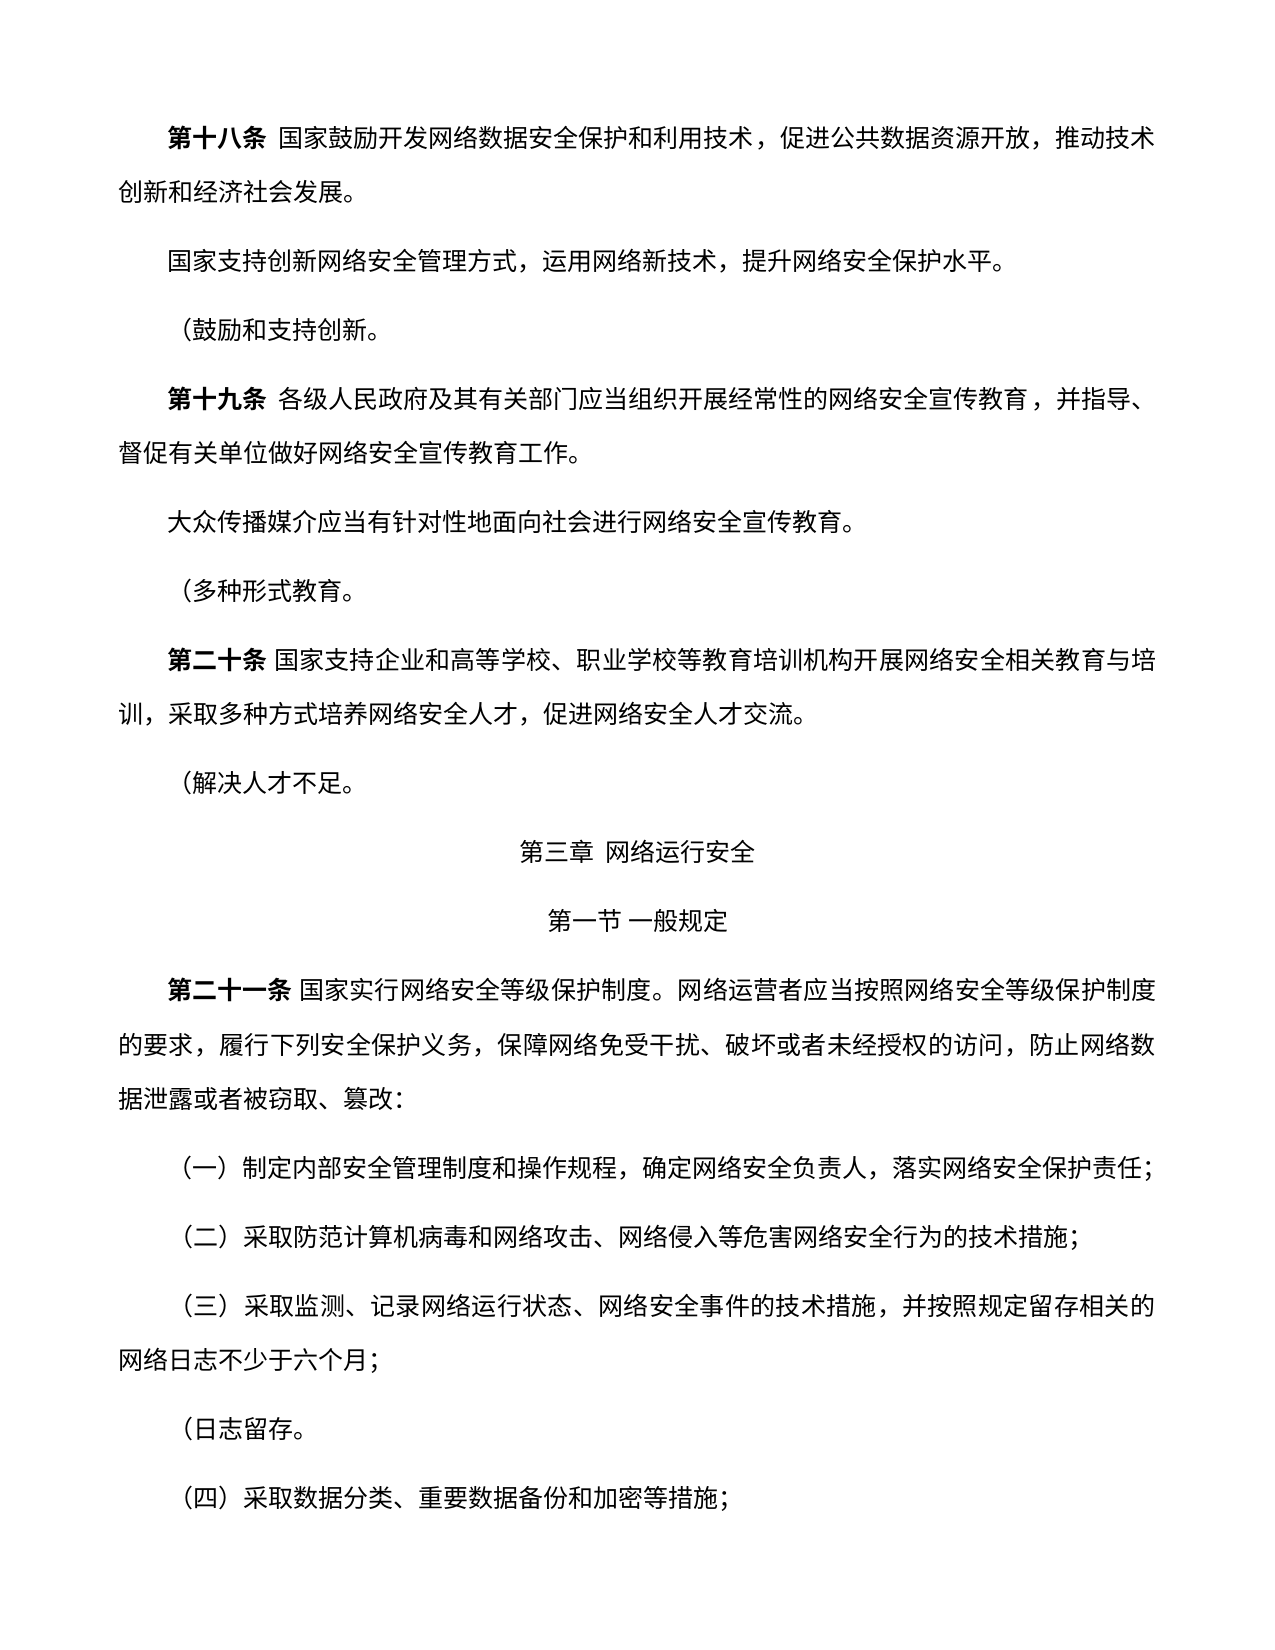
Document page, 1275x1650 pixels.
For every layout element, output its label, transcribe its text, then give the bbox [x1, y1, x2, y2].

text 第二十一条 国家实行网络安全等级保护制度。网络运营者应当按照网络安全等级保护制度的要求，履行下列安全保护义务，保障网络免受干扰、破坏或者未经授权的访问，防止网络数据泄露或者被窃取、篡改： [118, 971, 1157, 1116]
text （多种形式教育。 [118, 572, 1157, 608]
text 第三章 网络运行安全 [118, 833, 1157, 869]
text （三）采取监测、记录网络运行状态、网络安全事件的技术措施，并按照规定留存相关的网络日志不少于六个月； [118, 1286, 1157, 1377]
text 第十八条 国家鼓励开发网络数据安全保护和利用技术，促进公共数据资源开放，推动技术创新和经济社会发展。 [118, 118, 1157, 209]
text （解决人才不足。 [118, 764, 1157, 800]
text 第二十条 国家支持企业和高等学校、职业学校等教育培训机构开展网络安全相关教育与培训，采取多种方式培养网络安全人才，促进网络安全人才交流。 [118, 641, 1157, 731]
text 第十九条 各级人民政府及其有关部门应当组织开展经常性的网络安全宣传教育，并指导、督促有关单位做好网络安全宣传教育工作。 [118, 379, 1157, 470]
text （二）采取防范计算机病毒和网络攻击、网络侵入等危害网络安全行为的技术措施； [118, 1217, 1157, 1254]
text 国家支持创新网络安全管理方式，运用网络新技术，提升网络安全保护水平。 [118, 241, 1157, 278]
text 第一节 一般规定 [118, 902, 1157, 938]
text 大众传播媒介应当有针对性地面向社会进行网络安全宣传教育。 [118, 503, 1157, 539]
text （四）采取数据分类、重要数据备份和加密等措施； [118, 1479, 1157, 1515]
text （日志留存。 [118, 1410, 1157, 1446]
text （鼓励和支持创新。 [118, 310, 1157, 347]
text （一）制定内部安全管理制度和操作规程，确定网络安全负责人，落实网络安全保护责任； [118, 1148, 1157, 1185]
